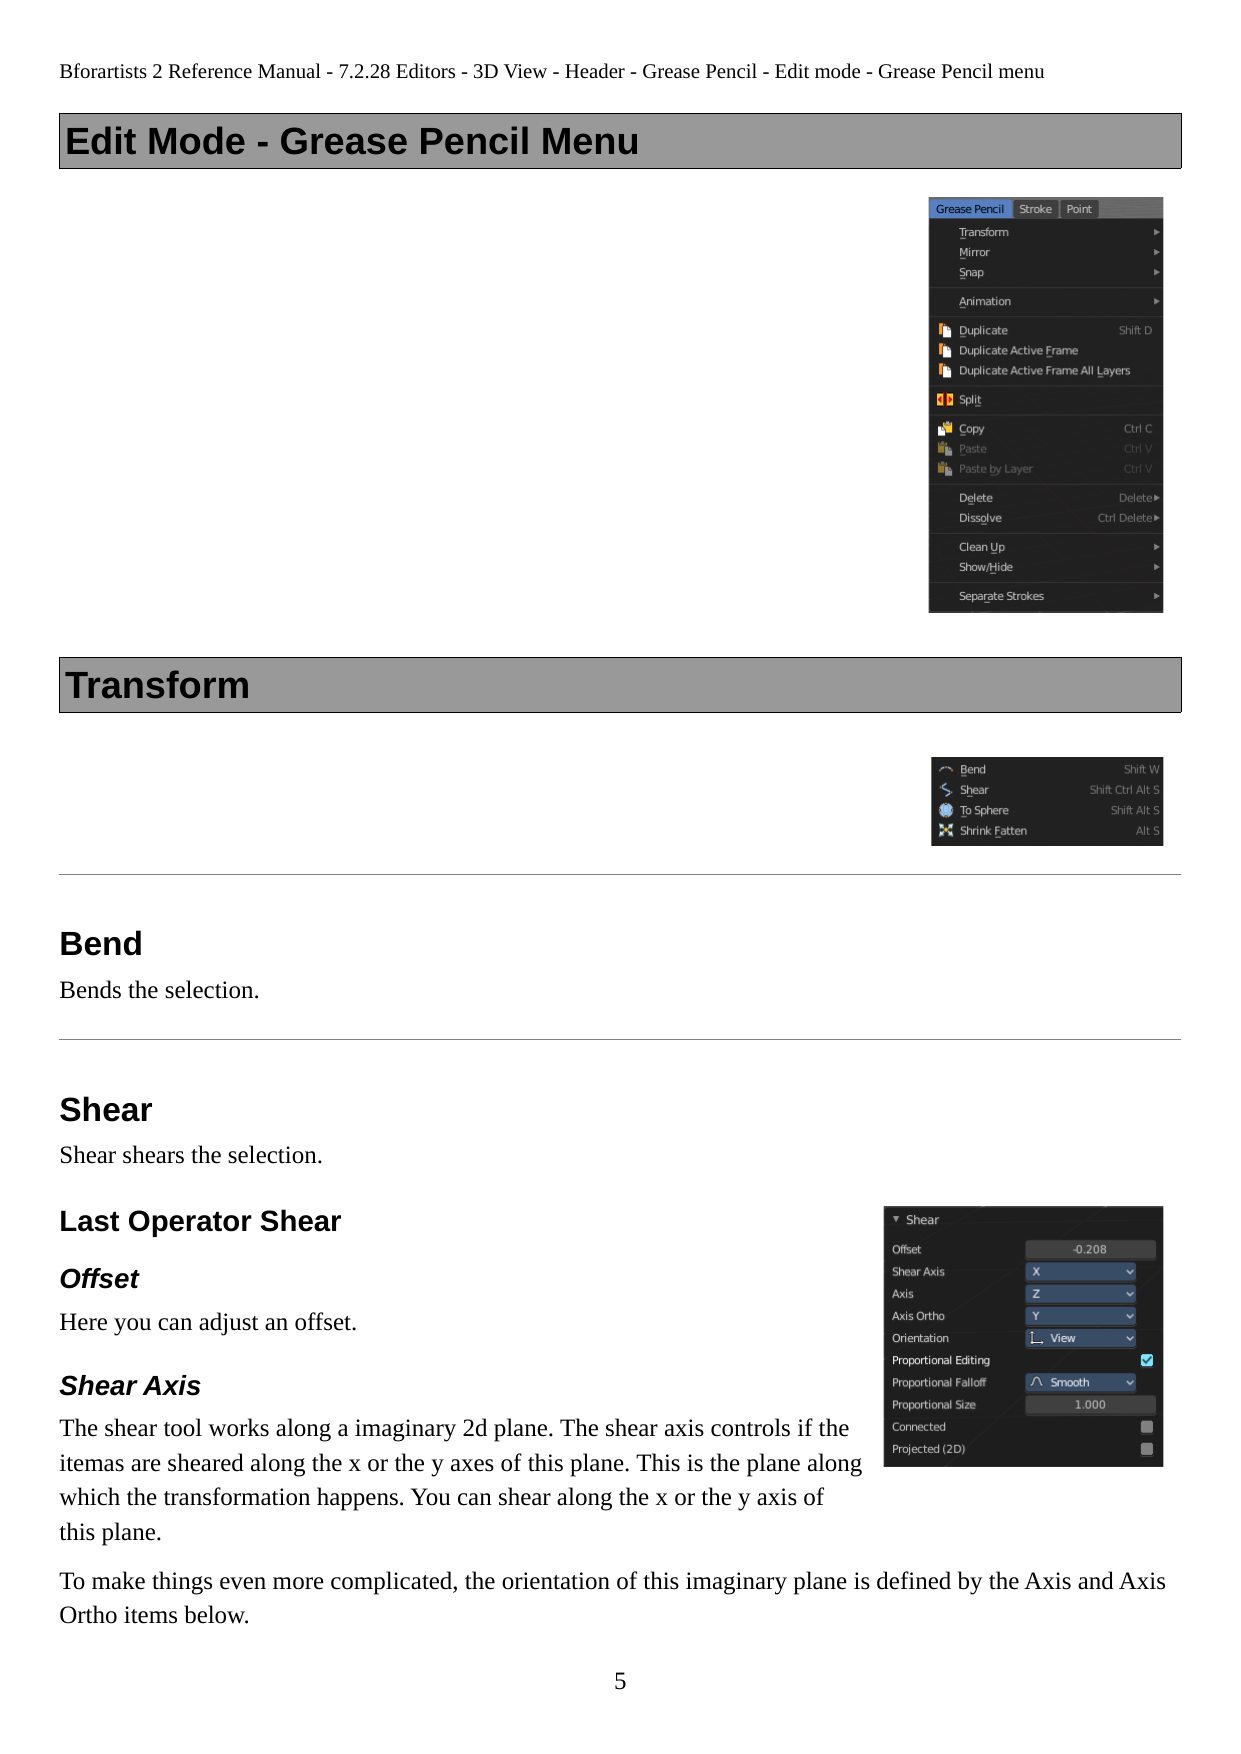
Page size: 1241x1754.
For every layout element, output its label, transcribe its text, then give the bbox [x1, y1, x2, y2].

subtitle Shear [59, 1089, 1181, 1128]
text The shear tool works along a imaginary 2d plane. The shear axis controls if the itemas are sheared along the x or the y axes of this plane. This is the plane along which the transformation happens. You can shear along the x or the y axis of this plane. [59, 1413, 1181, 1545]
table_header Transform [60, 658, 1181, 712]
subtitle [1164, 1263, 1181, 1295]
text To make things even more complicated, the orientation of this imaginary plane is defined by the Axis and Axis Ortho items below. [59, 1566, 1181, 1629]
picture [931, 757, 1164, 846]
picture [928, 197, 1164, 613]
subtitle Last Operator Shear [59, 1204, 1181, 1238]
subtitle [1164, 1369, 1181, 1401]
text Shear shears the selection. [59, 1141, 1181, 1169]
table_header Edit Mode - Grease Pencil Menu [60, 114, 1181, 168]
subtitle Bend [59, 924, 1181, 963]
subtitle Shear Axis [59, 1369, 883, 1401]
picture [883, 1206, 1164, 1467]
subtitle Offset [59, 1263, 883, 1295]
text Here you can adjust an offset. [59, 1307, 883, 1336]
text Bends the selection. [59, 975, 1181, 1004]
